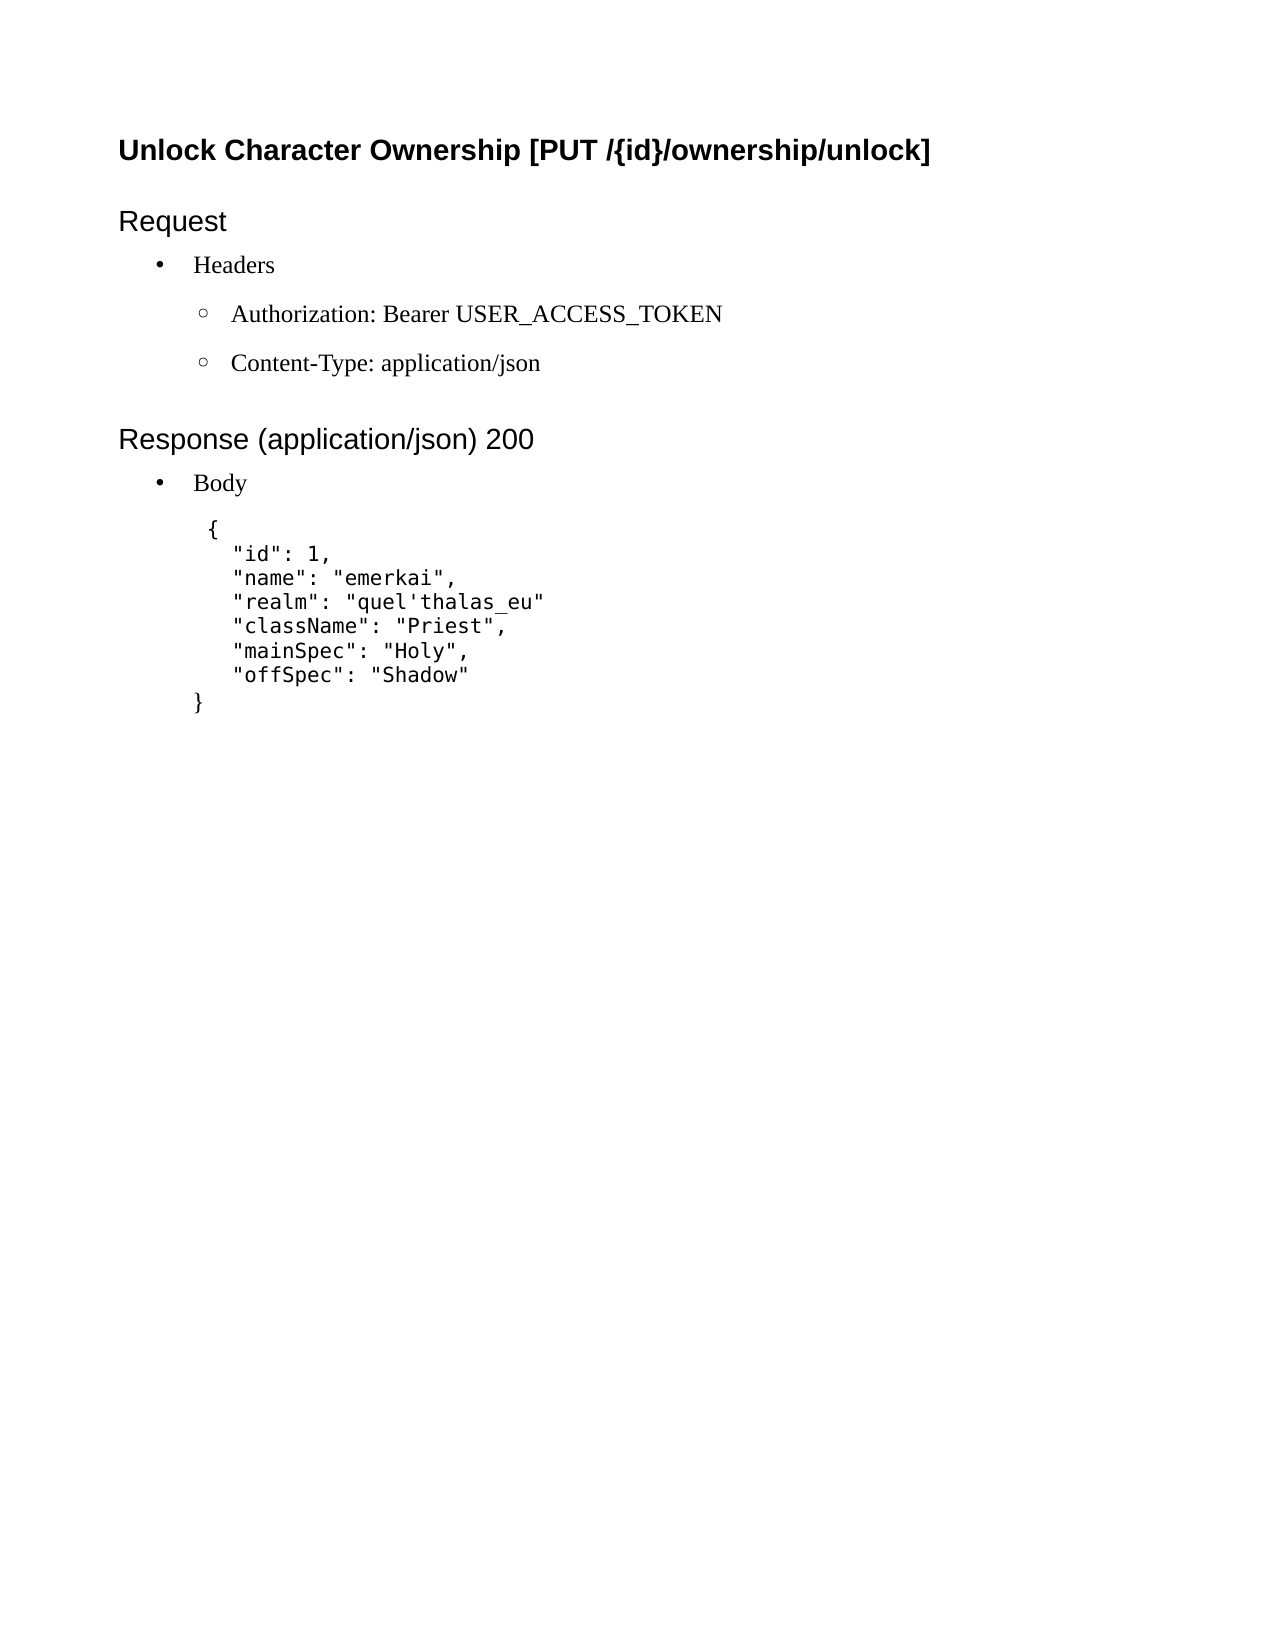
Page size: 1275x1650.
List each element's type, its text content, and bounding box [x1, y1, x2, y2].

text { [207, 517, 1157, 542]
list Body [156, 468, 1157, 497]
text "name": "emerkai", [207, 566, 1157, 590]
subtitle } [118, 687, 1157, 716]
text "id": 1, [207, 542, 1157, 566]
subtitle Response (application/json) 200 [118, 422, 1157, 456]
text "mainSpec": "Holy", [207, 639, 1157, 663]
list Headers [156, 250, 1157, 279]
text "offSpec": "Shadow" [207, 663, 1157, 687]
subtitle Request [118, 204, 1157, 237]
list Content-Type: application/json [193, 348, 1157, 377]
text "realm": "quel'thalas_eu" [207, 590, 1157, 614]
subtitle Unlock Character Ownership [PUT /{id}/ownership/unlock] [118, 133, 1157, 166]
text "className": "Priest", [207, 614, 1157, 639]
list Authorization: Bearer USER_ACCESS_TOKEN [193, 299, 1157, 328]
